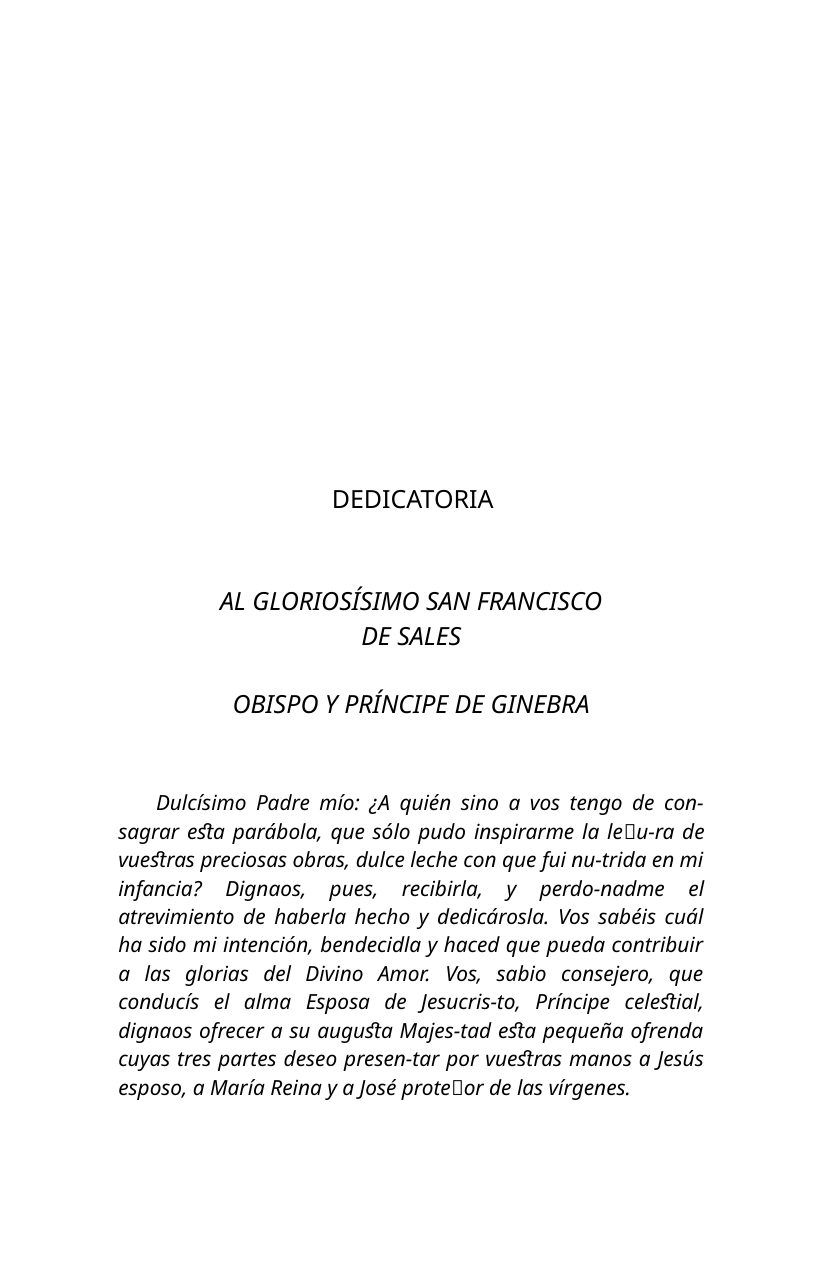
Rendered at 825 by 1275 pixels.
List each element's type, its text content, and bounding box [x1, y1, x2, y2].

text OBISPO Y PRÍNCIPE DE GINEBRA [118, 686, 707, 720]
text Dulcísimo Padre mío: ¿A quién sino a vos tengo de con-sagrar eﬆa parábola, que sólo pudo inspirarme la leu-ra de vueﬆras preciosas obras, dulce leche con que fui nu-trida en mi infancia? Dignaos, pues, recibirla, y perdo-nadme el atrevimiento de haberla hecho y dedicárosla. Vos sabéis cuál ha sido mi intención, bendecidla y haced que pueda contribuir a las glorias del Divino Amor. Vos, sabio consejero, que conducís el alma Esposa de Jesucris-to, Príncipe celeﬆial, dignaos ofrecer a su auguﬆa Majes-tad eﬆa pequeña ofrenda cuyas tres partes deseo presen-tar por vueﬆras manos a Jesús esposo, a María Reina y a José proteor de las vírgenes. [118, 788, 707, 1101]
text AL GLORIOSÍSIMO SAN FRANCISCO [118, 584, 707, 618]
text DE SALES [118, 618, 707, 652]
text DEDICATORIA [118, 482, 707, 516]
